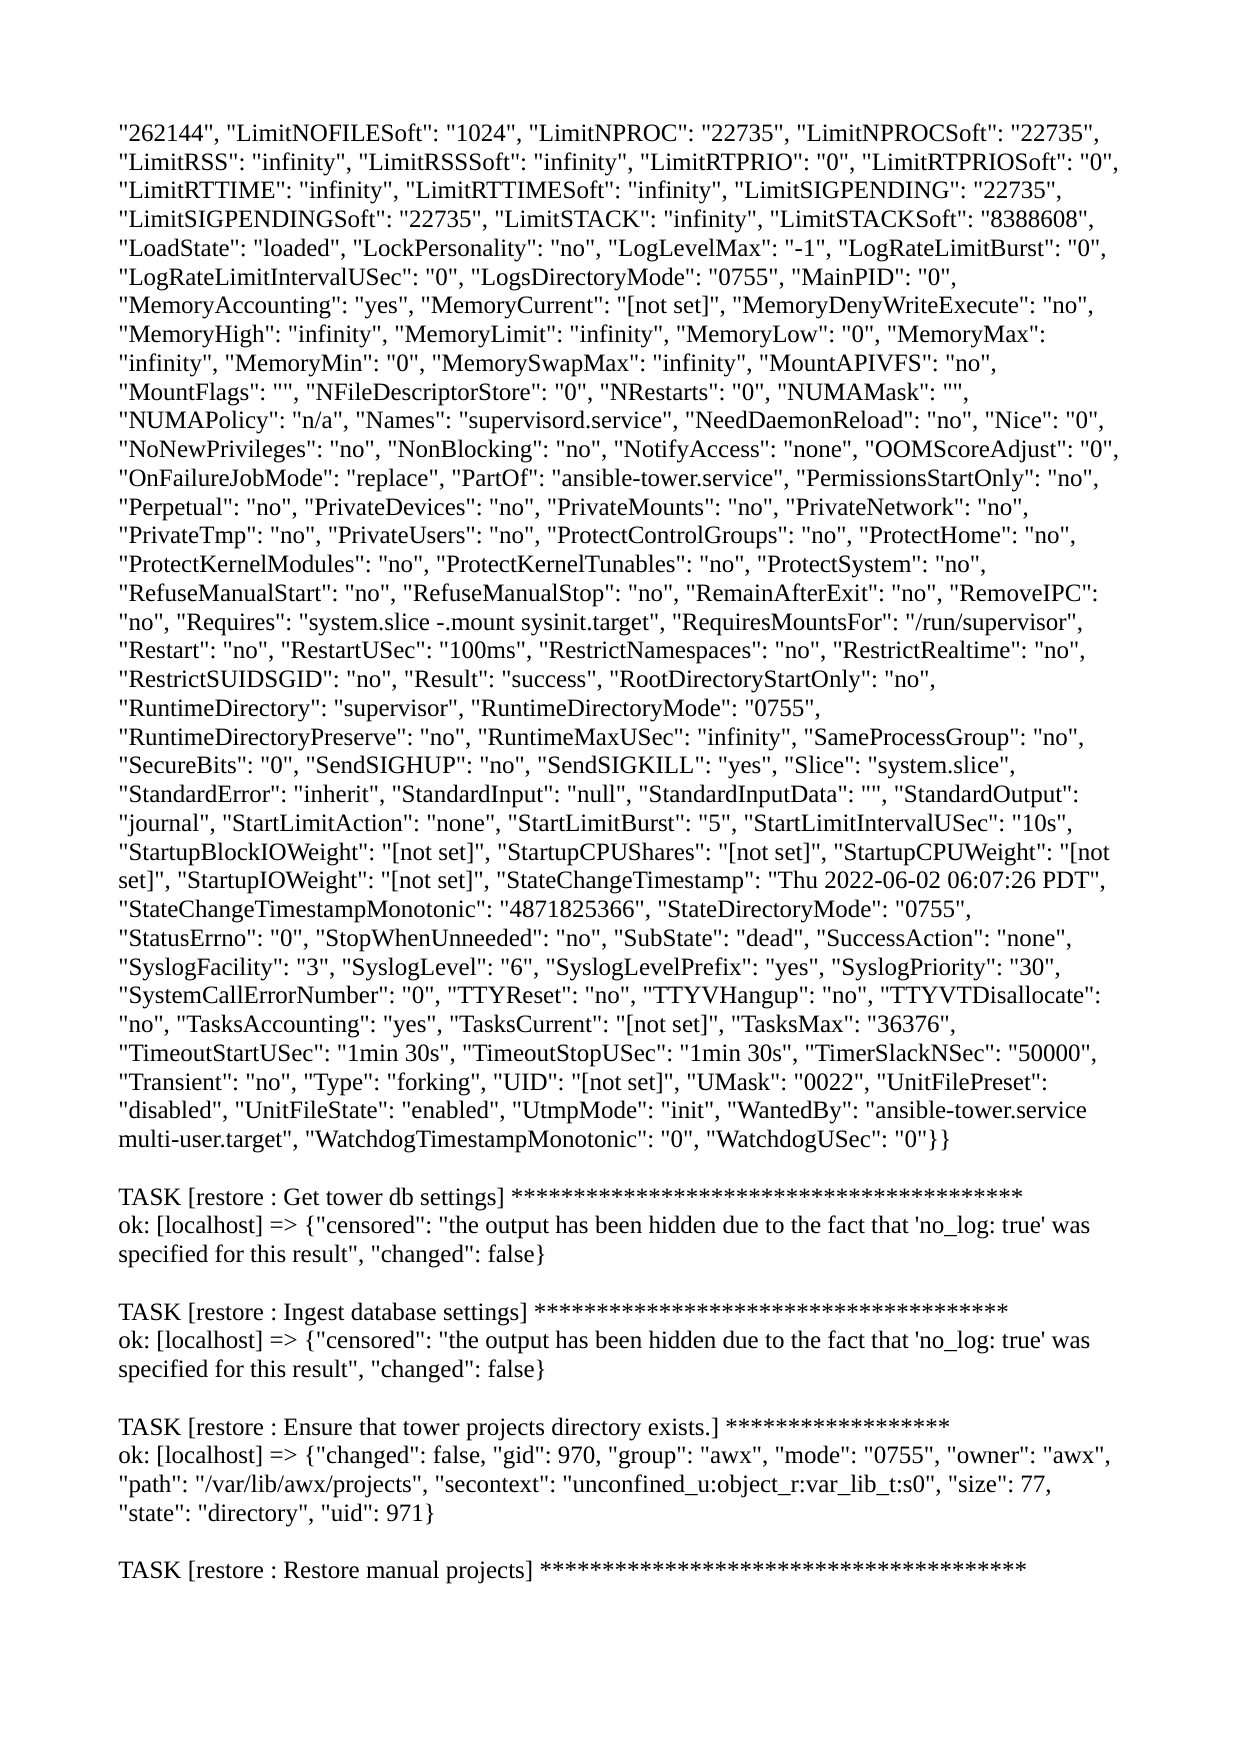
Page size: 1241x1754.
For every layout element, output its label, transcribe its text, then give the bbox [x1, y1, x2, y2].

text TASK [restore : Ingest database settings] ************************************** [118, 1297, 1122, 1326]
text "262144", "LimitNOFILESoft": "1024", "LimitNPROC": "22735", "LimitNPROCSoft": "22735", "LimitRSS": "infinity", "LimitRSSSoft": "infinity", "LimitRTPRIO": "0", "LimitRTPRIOSoft": "0", "LimitRTTIME": "infinity", "LimitRTTIMESoft": "infinity", "LimitSIGPENDING": "22735", "LimitSIGPENDINGSoft": "22735", "LimitSTACK": "infinity", "LimitSTACKSoft": "8388608", "LoadState": "loaded", "LockPersonality": "no", "LogLevelMax": "-1", "LogRateLimitBurst": "0", "LogRateLimitIntervalUSec": "0", "LogsDirectoryMode": "0755", "MainPID": "0", "MemoryAccounting": "yes", "MemoryCurrent": "[not set]", "MemoryDenyWriteExecute": "no", "MemoryHigh": "infinity", "MemoryLimit": "infinity", "MemoryLow": "0", "MemoryMax": "infinity", "MemoryMin": "0", "MemorySwapMax": "infinity", "MountAPIVFS": "no", "MountFlags": "", "NFileDescriptorStore": "0", "NRestarts": "0", "NUMAMask": "", "NUMAPolicy": "n/a", "Names": "supervisord.service", "NeedDaemonReload": "no", "Nice": "0", "NoNewPrivileges": "no", "NonBlocking": "no", "NotifyAccess": "none", "OOMScoreAdjust": "0", "OnFailureJobMode": "replace", "PartOf": "ansible-tower.service", "PermissionsStartOnly": "no", "Perpetual": "no", "PrivateDevices": "no", "PrivateMounts": "no", "PrivateNetwork": "no", "PrivateTmp": "no", "PrivateUsers": "no", "ProtectControlGroups": "no", "ProtectHome": "no", "ProtectKernelModules": "no", "ProtectKernelTunables": "no", "ProtectSystem": "no", "RefuseManualStart": "no", "RefuseManualStop": "no", "RemainAfterExit": "no", "RemoveIPC": "no", "Requires": "system.slice -.mount sysinit.target", "RequiresMountsFor": "/run/supervisor", "Restart": "no", "RestartUSec": "100ms", "RestrictNamespaces": "no", "RestrictRealtime": "no", "RestrictSUIDSGID": "no", "Result": "success", "RootDirectoryStartOnly": "no", "RuntimeDirectory": "supervisor", "RuntimeDirectoryMode": "0755", "RuntimeDirectoryPreserve": "no", "RuntimeMaxUSec": "infinity", "SameProcessGroup": "no", "SecureBits": "0", "SendSIGHUP": "no", "SendSIGKILL": "yes", "Slice": "system.slice", "StandardError": "inherit", "StandardInput": "null", "StandardInputData": "", "StandardOutput": "journal", "StartLimitAction": "none", "StartLimitBurst": "5", "StartLimitIntervalUSec": "10s", "StartupBlockIOWeight": "[not set]", "StartupCPUShares": "[not set]", "StartupCPUWeight": "[not set]", "StartupIOWeight": "[not set]", "StateChangeTimestamp": "Thu 2022-06-02 06:07:26 PDT", "StateChangeTimestampMonotonic": "4871825366", "StateDirectoryMode": "0755", "StatusErrno": "0", "StopWhenUnneeded": "no", "SubState": "dead", "SuccessAction": "none", "SyslogFacility": "3", "SyslogLevel": "6", "SyslogLevelPrefix": "yes", "SyslogPriority": "30", "SystemCallErrorNumber": "0", "TTYReset": "no", "TTYVHangup": "no", "TTYVTDisallocate": "no", "TasksAccounting": "yes", "TasksCurrent": "[not set]", "TasksMax": "36376", "TimeoutStartUSec": "1min 30s", "TimeoutStopUSec": "1min 30s", "TimerSlackNSec": "50000", "Transient": "no", "Type": "forking", "UID": "[not set]", "UMask": "0022", "UnitFilePreset": "disabled", "UnitFileState": "enabled", "UtmpMode": "init", "WantedBy": "ansible-tower.service multi-user.target", "WatchdogTimestampMonotonic": "0", "WatchdogUSec": "0"}} [118, 118, 1122, 1153]
text ok: [localhost] => {"censored": "the output has been hidden due to the fact that 'no_log: true' was specified for this result", "changed": false} [118, 1326, 1122, 1383]
text TASK [restore : Ensure that tower projects directory exists.] ****************** [118, 1412, 1122, 1441]
text TASK [restore : Get tower db settings] ***************************************** [118, 1182, 1122, 1211]
text TASK [restore : Restore manual projects] *************************************** [118, 1556, 1122, 1584]
text ok: [localhost] => {"changed": false, "gid": 970, "group": "awx", "mode": "0755", "owner": "awx", "path": "/var/lib/awx/projects", "secontext": "unconfined_u:object_r:var_lib_t:s0", "size": 77, "state": "directory", "uid": 971} [118, 1441, 1122, 1527]
text ok: [localhost] => {"censored": "the output has been hidden due to the fact that 'no_log: true' was specified for this result", "changed": false} [118, 1211, 1122, 1268]
